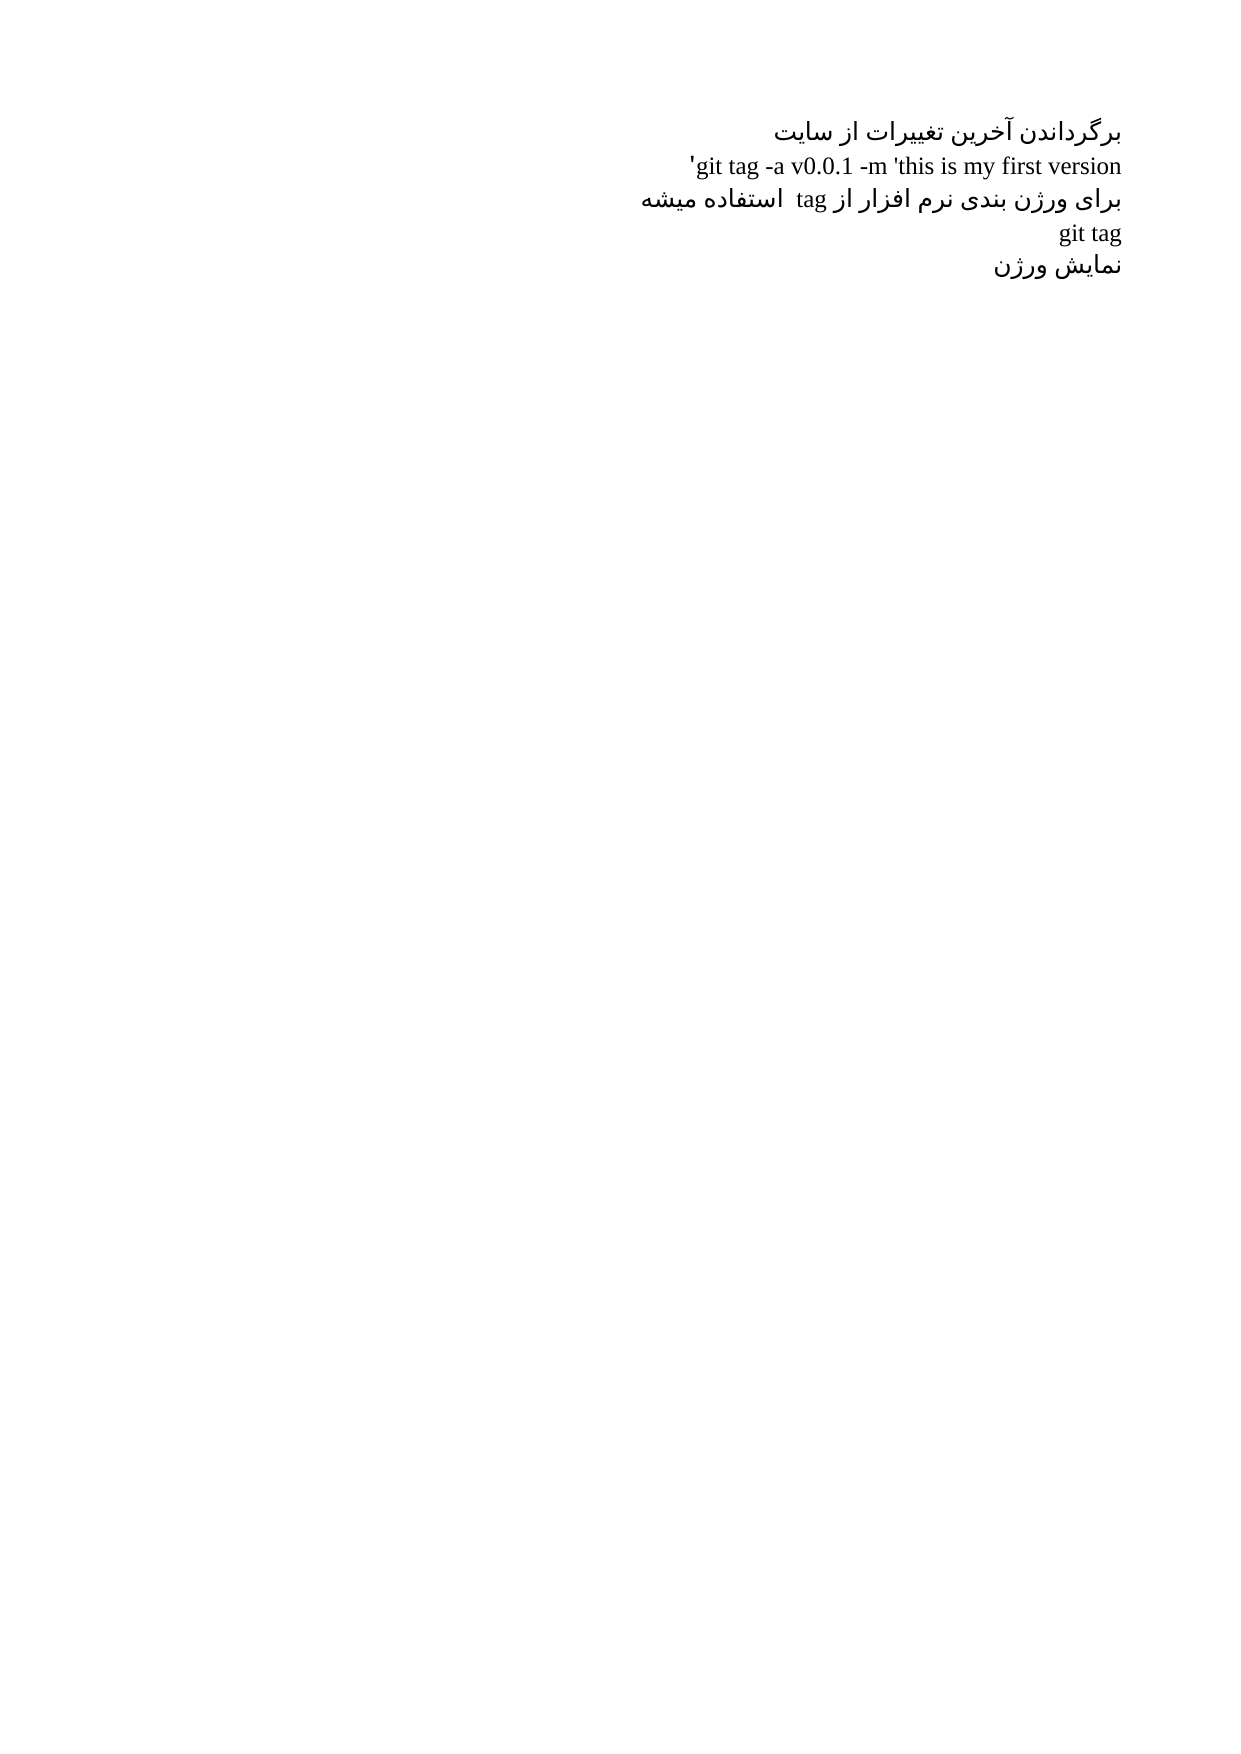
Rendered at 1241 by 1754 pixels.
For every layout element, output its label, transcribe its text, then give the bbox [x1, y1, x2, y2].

text git tag -a v0.0.1 -m 'this is my first version' [118, 151, 1122, 184]
text نمایش ورژن [118, 251, 1122, 284]
text git tag [118, 218, 1122, 251]
text برای ورژن بندی نرم افزار از tag استفاده میشه [118, 184, 1122, 218]
text برگرداندن آخرین تغییرات از سایت [118, 118, 1122, 151]
